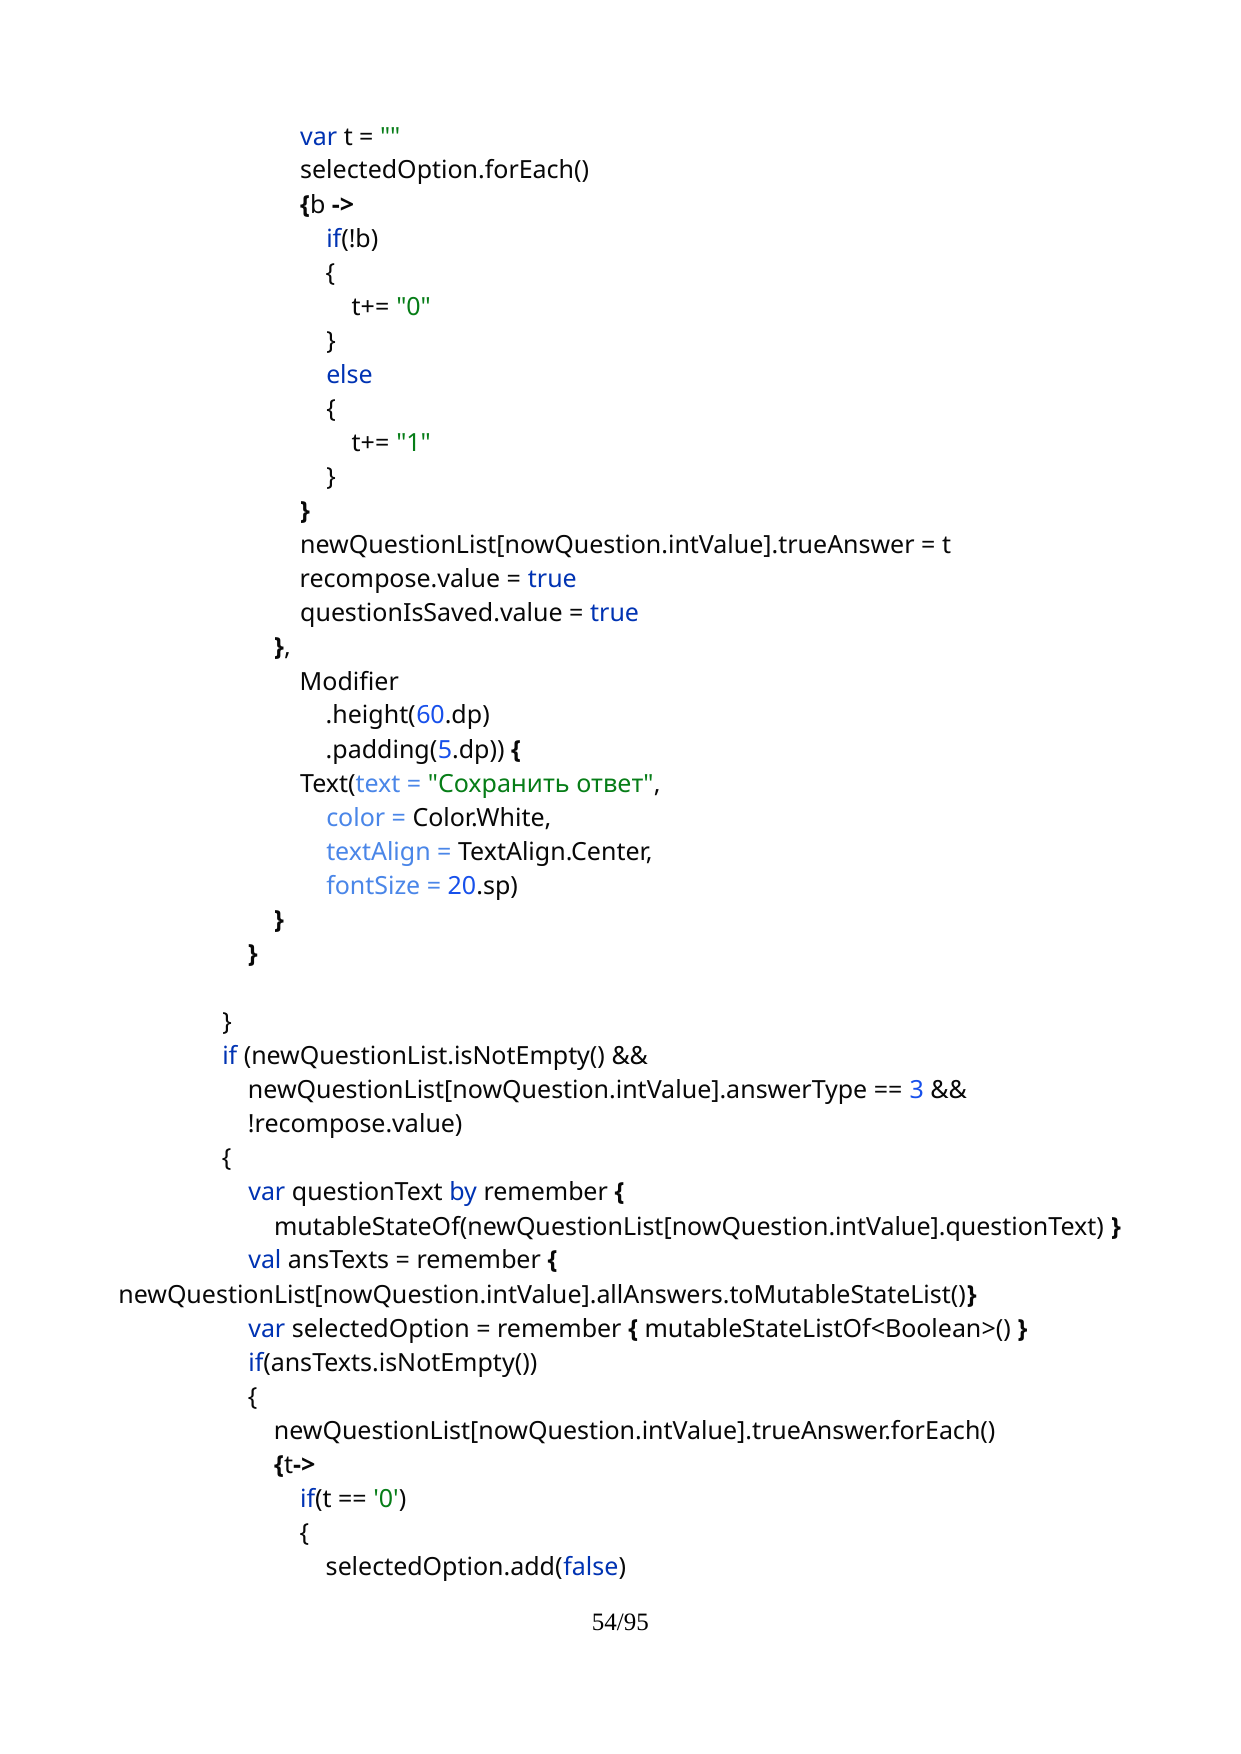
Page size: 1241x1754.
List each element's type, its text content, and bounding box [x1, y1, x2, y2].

text var t = "" selectedOption.forEach() {b -> if(!b) { t+= "0" } else { t+= "1" } } newQuestionList[nowQuestion.intValue].trueAnswer = t recompose.value = true questionIsSaved.value = true }, Modifier .height(60.dp) .padding(5.dp)) { Text(text = "Сохранить ответ", color = Color.White, textAlign = TextAlign.Center, fontSize = 20.sp) } } } if (newQuestionList.isNotEmpty() && newQuestionList[nowQuestion.intValue].answerType == 3 && !recompose.value) { var questionText by remember { mutableStateOf(newQuestionList[nowQuestion.intValue].questionText) } val ansTexts = remember { newQuestionList[nowQuestion.intValue].allAnswers.toMutableStateList()} var selectedOption = remember { mutableStateListOf<Boolean>() } if(ansTexts.isNotEmpty()) { newQuestionList[nowQuestion.intValue].trueAnswer.forEach() {t-> if(t == '0') { selectedOption.add(false) [118, 118, 1122, 1583]
